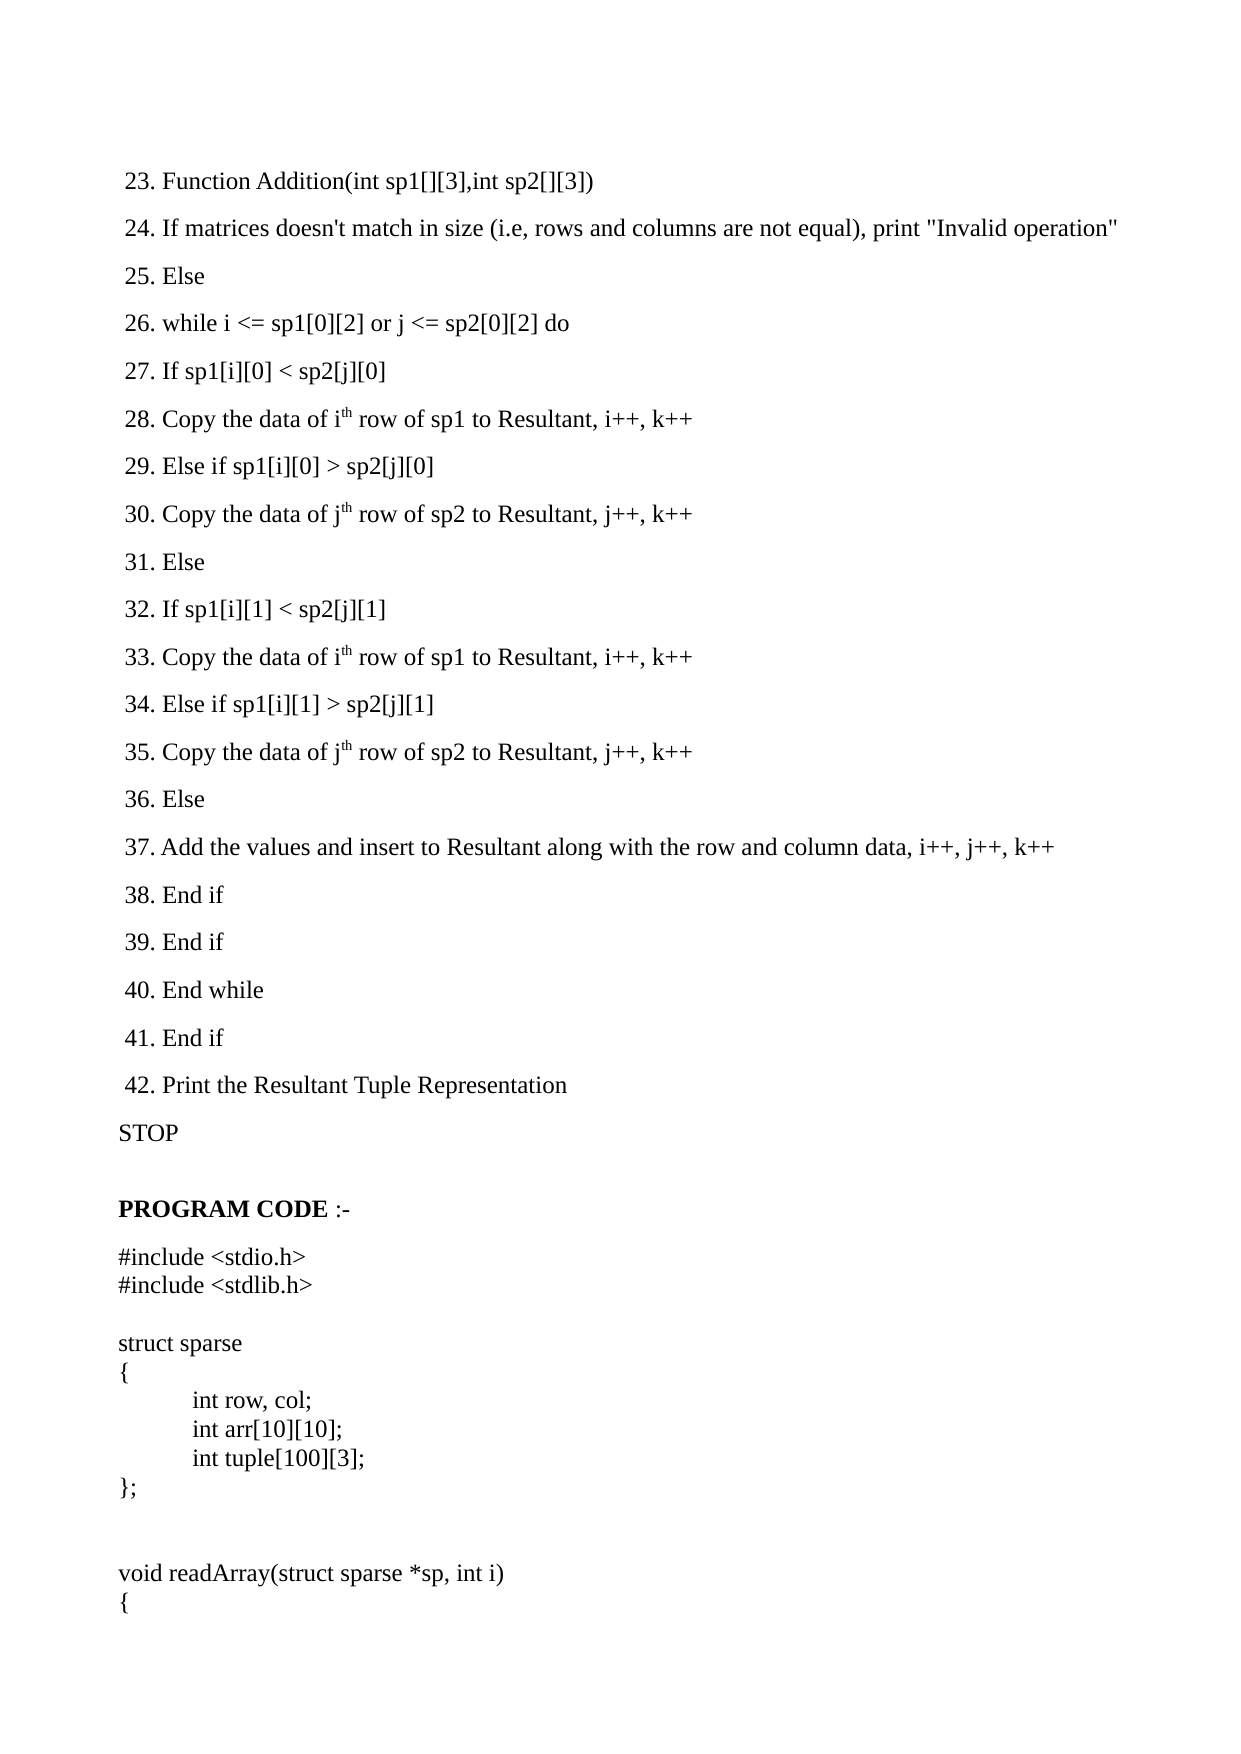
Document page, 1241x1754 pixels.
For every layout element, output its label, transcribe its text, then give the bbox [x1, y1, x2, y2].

text 27. If sp1[i][0] < sp2[j][0] [118, 356, 1122, 385]
text struct sparse [118, 1328, 1122, 1357]
text { [118, 1587, 1122, 1616]
text 29. Else if sp1[i][0] > sp2[j][0] [118, 451, 1122, 480]
text 28. Copy the data of ith row of sp1 to Resultant, i++, k++ [118, 404, 1122, 432]
text int row, col; [118, 1386, 1122, 1414]
text 34. Else if sp1[i][1] > sp2[j][1] [118, 689, 1122, 718]
text 35. Copy the data of jth row of sp2 to Resultant, j++, k++ [118, 737, 1122, 766]
text 37. Add the values and insert to Resultant along with the row and column data, i++, j++, k++ [118, 832, 1122, 861]
text 25. Else [118, 261, 1122, 290]
text 40. End while [118, 975, 1122, 1004]
text 23. Function Addition(int sp1[][3],int sp2[][3]) [118, 166, 1122, 194]
text 39. End if [118, 927, 1122, 956]
text 32. If sp1[i][1] < sp2[j][1] [118, 594, 1122, 623]
text STOP [118, 1118, 1122, 1147]
text 31. Else [118, 547, 1122, 575]
text }; [118, 1472, 1122, 1501]
text { [118, 1357, 1122, 1386]
text 36. Else [118, 784, 1122, 813]
text 41. End if [118, 1023, 1122, 1051]
text void readArray(struct sparse *sp, int i) [118, 1558, 1122, 1587]
text int arr[10][10]; [118, 1414, 1122, 1443]
text 42. Print the Resultant Tuple Representation [118, 1070, 1122, 1099]
text PROGRAM CODE :- [118, 1194, 1122, 1223]
text int tuple[100][3]; [118, 1443, 1122, 1472]
text 24. If matrices doesn't match in size (i.e, rows and columns are not equal), print "Invalid operation" [118, 213, 1122, 242]
text #include <stdio.h> [118, 1242, 1122, 1271]
text 26. while i <= sp1[0][2] or j <= sp2[0][2] do [118, 308, 1122, 337]
text #include <stdlib.h> [118, 1271, 1122, 1299]
text 33. Copy the data of ith row of sp1 to Resultant, i++, k++ [118, 642, 1122, 671]
text 38. End if [118, 880, 1122, 908]
text 30. Copy the data of jth row of sp2 to Resultant, j++, k++ [118, 499, 1122, 528]
